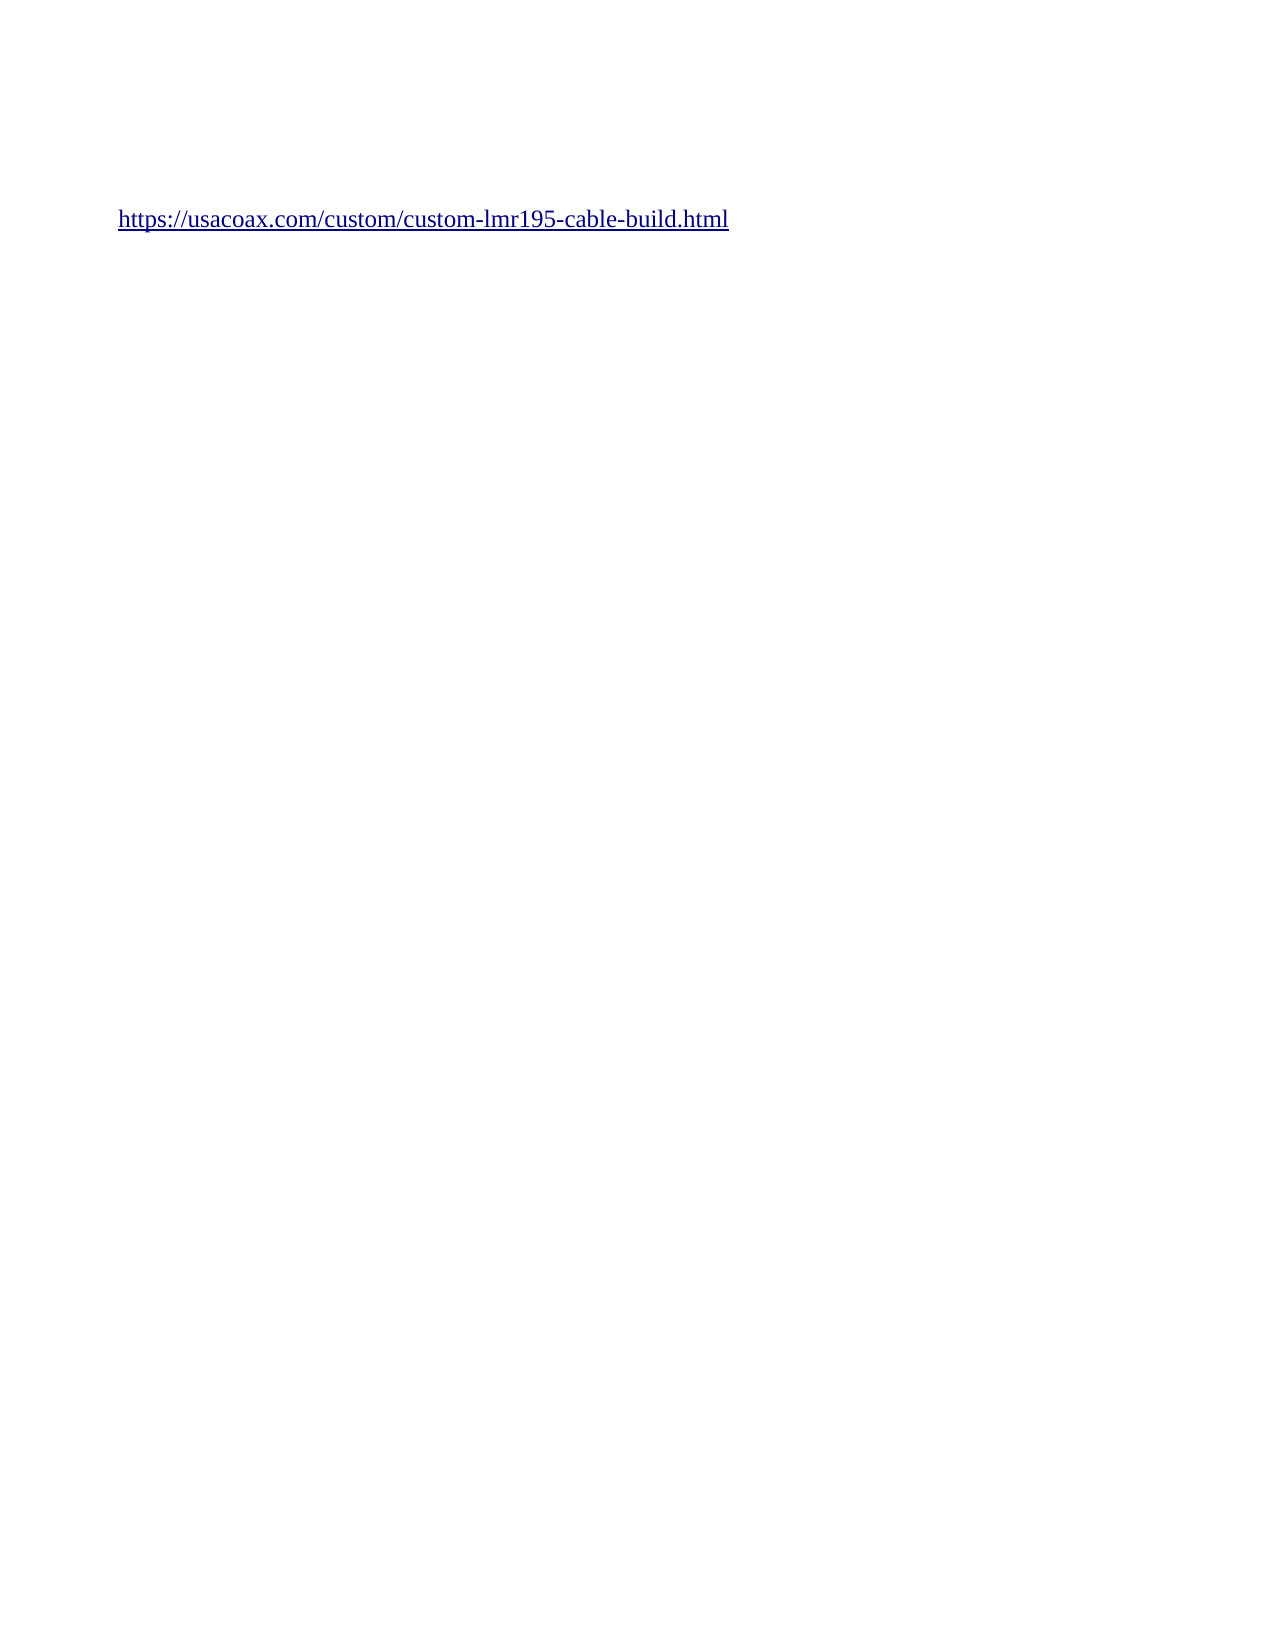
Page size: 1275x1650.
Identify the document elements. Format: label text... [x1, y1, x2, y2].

text https://usacoax.com/custom/custom-lmr195-cable-build.html [118, 204, 1157, 233]
